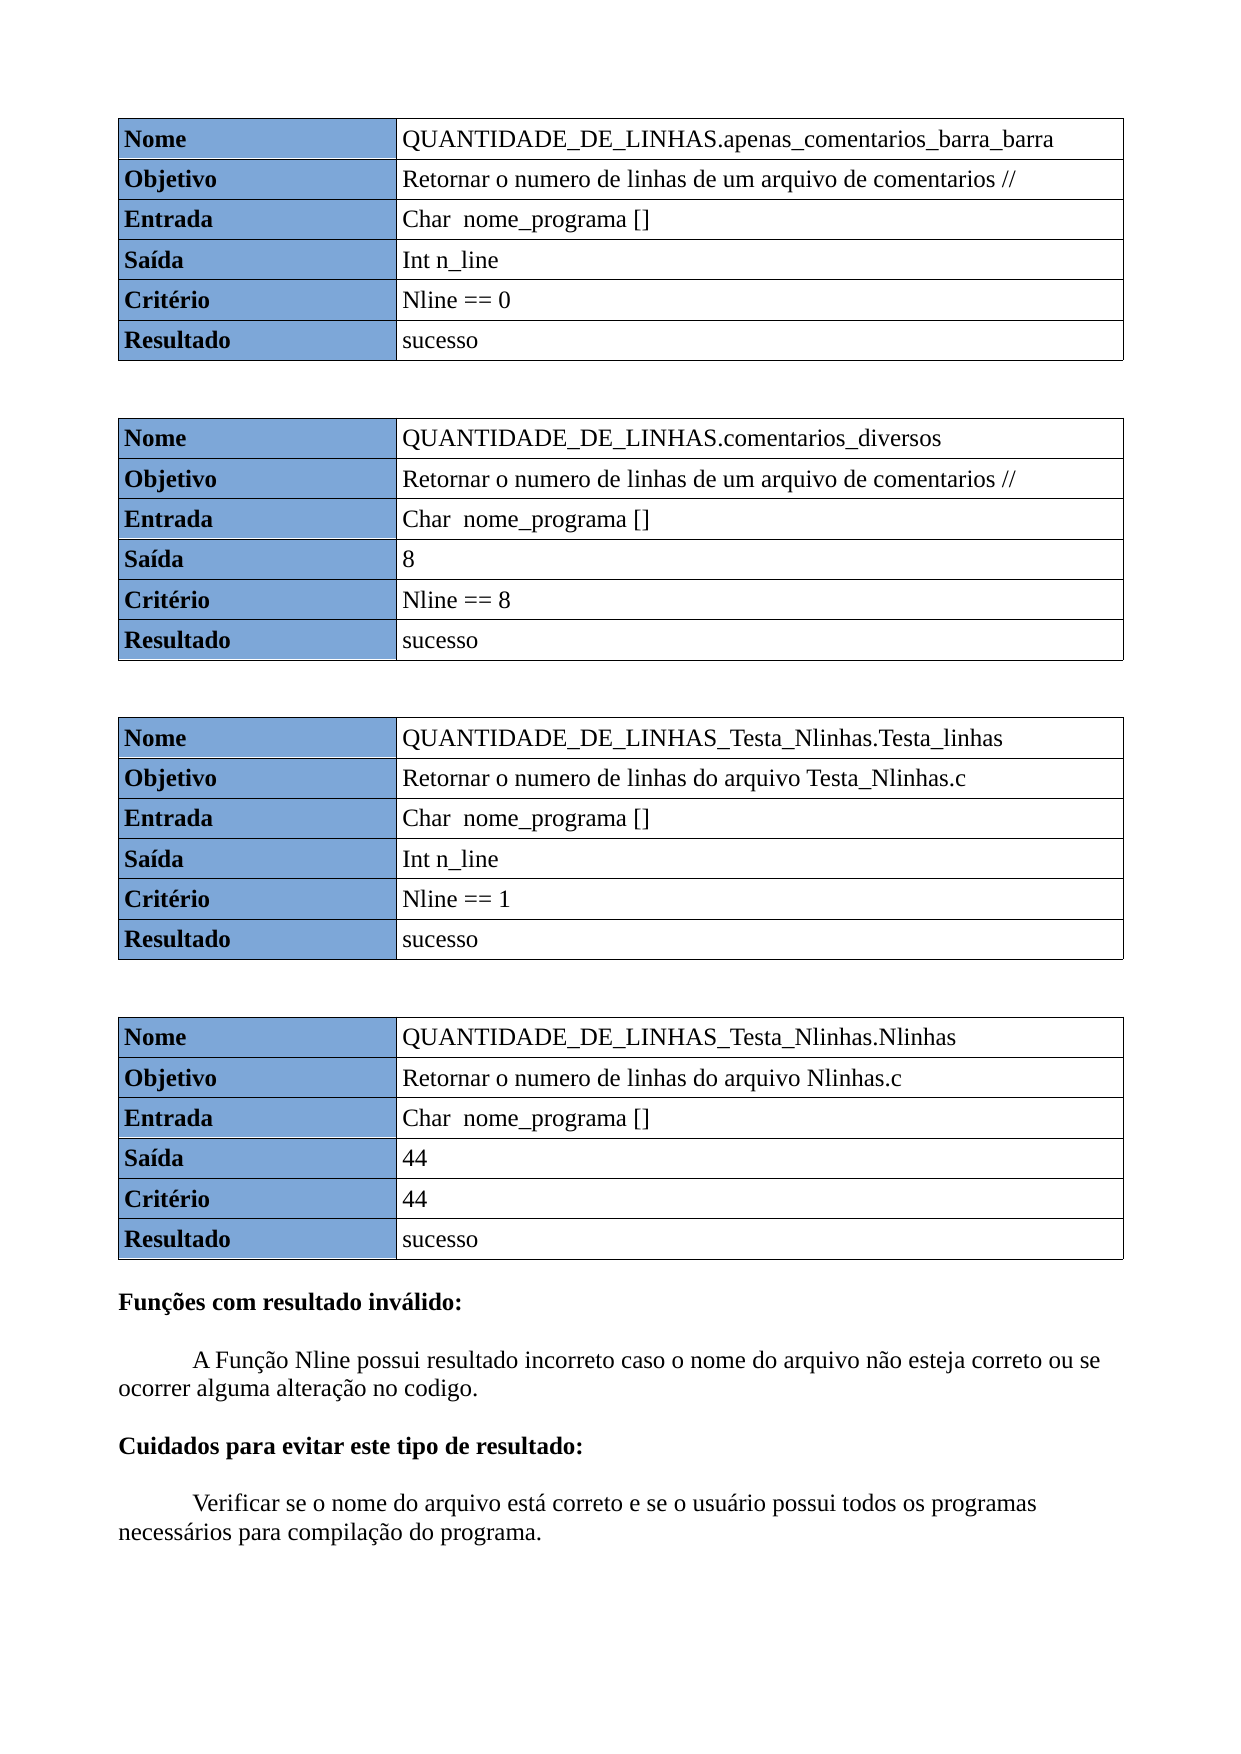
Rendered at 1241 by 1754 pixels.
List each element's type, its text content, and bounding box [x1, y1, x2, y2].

table_header Nome [119, 1018, 396, 1057]
table_cell Retornar o numero de linhas de um arquivo de comentarios // [397, 459, 1123, 498]
table_header QUANTIDADE_DE_LINHAS_Testa_Nlinhas.Nlinhas [397, 1018, 1123, 1057]
table_cell Critério [119, 879, 396, 919]
table_cell Objetivo [119, 1058, 396, 1097]
table_cell sucesso [397, 321, 1123, 360]
table_cell Resultado [119, 321, 396, 360]
table_cell Saída [119, 540, 396, 579]
table_cell Nline == 1 [397, 879, 1123, 919]
table_cell Saída [119, 1139, 396, 1178]
table_cell sucesso [397, 920, 1123, 959]
text Verificar se o nome do arquivo está correto e se o usuário possui todos os programas necessários para compilação do programa. [118, 1488, 1122, 1546]
text Cuidados para evitar este tipo de resultado: [118, 1431, 1122, 1460]
table_cell Resultado [119, 620, 396, 659]
table_cell Int n_line [397, 240, 1123, 279]
table_cell Char nome_programa [] [397, 1098, 1123, 1137]
table_cell Saída [119, 839, 396, 878]
text A Função Nline possui resultado incorreto caso o nome do arquivo não esteja correto ou se ocorrer alguma alteração no codigo. [118, 1345, 1122, 1402]
table_header Nome [119, 419, 396, 458]
table_cell Entrada [119, 499, 396, 538]
table_header QUANTIDADE_DE_LINHAS.comentarios_diversos [397, 419, 1123, 458]
table_cell 8 [397, 540, 1123, 579]
table_cell 44 [397, 1179, 1123, 1218]
table_cell sucesso [397, 620, 1123, 659]
table_cell Objetivo [119, 160, 396, 199]
table_cell Int n_line [397, 839, 1123, 878]
table_cell sucesso [397, 1219, 1123, 1258]
table_header QUANTIDADE_DE_LINHAS.apenas_comentarios_barra_barra [397, 119, 1123, 158]
table_cell Char nome_programa [] [397, 499, 1123, 538]
table_cell Retornar o numero de linhas do arquivo Nlinhas.c [397, 1058, 1123, 1097]
table_cell Entrada [119, 1098, 396, 1137]
table_cell Saída [119, 240, 396, 279]
table_cell Objetivo [119, 759, 396, 798]
table_cell Entrada [119, 200, 396, 239]
table_cell Char nome_programa [] [397, 200, 1123, 239]
table_cell Retornar o numero de linhas de um arquivo de comentarios // [397, 160, 1123, 199]
table_cell Critério [119, 580, 396, 619]
text Funções com resultado inválido: [118, 1287, 1122, 1316]
table_cell Nline == 0 [397, 280, 1123, 320]
table_cell Resultado [119, 920, 396, 959]
table_cell Nline == 8 [397, 580, 1123, 619]
table_header Nome [119, 718, 396, 757]
table_cell Retornar o numero de linhas do arquivo Testa_Nlinhas.c [397, 759, 1123, 798]
table_cell 44 [397, 1139, 1123, 1178]
table_cell Critério [119, 280, 396, 320]
table_cell Objetivo [119, 459, 396, 498]
table_cell Entrada [119, 799, 396, 838]
table_header QUANTIDADE_DE_LINHAS_Testa_Nlinhas.Testa_linhas [397, 718, 1123, 757]
table_cell Critério [119, 1179, 396, 1218]
table_cell Char nome_programa [] [397, 799, 1123, 838]
table_header Nome [119, 119, 396, 158]
table_cell Resultado [119, 1219, 396, 1258]
